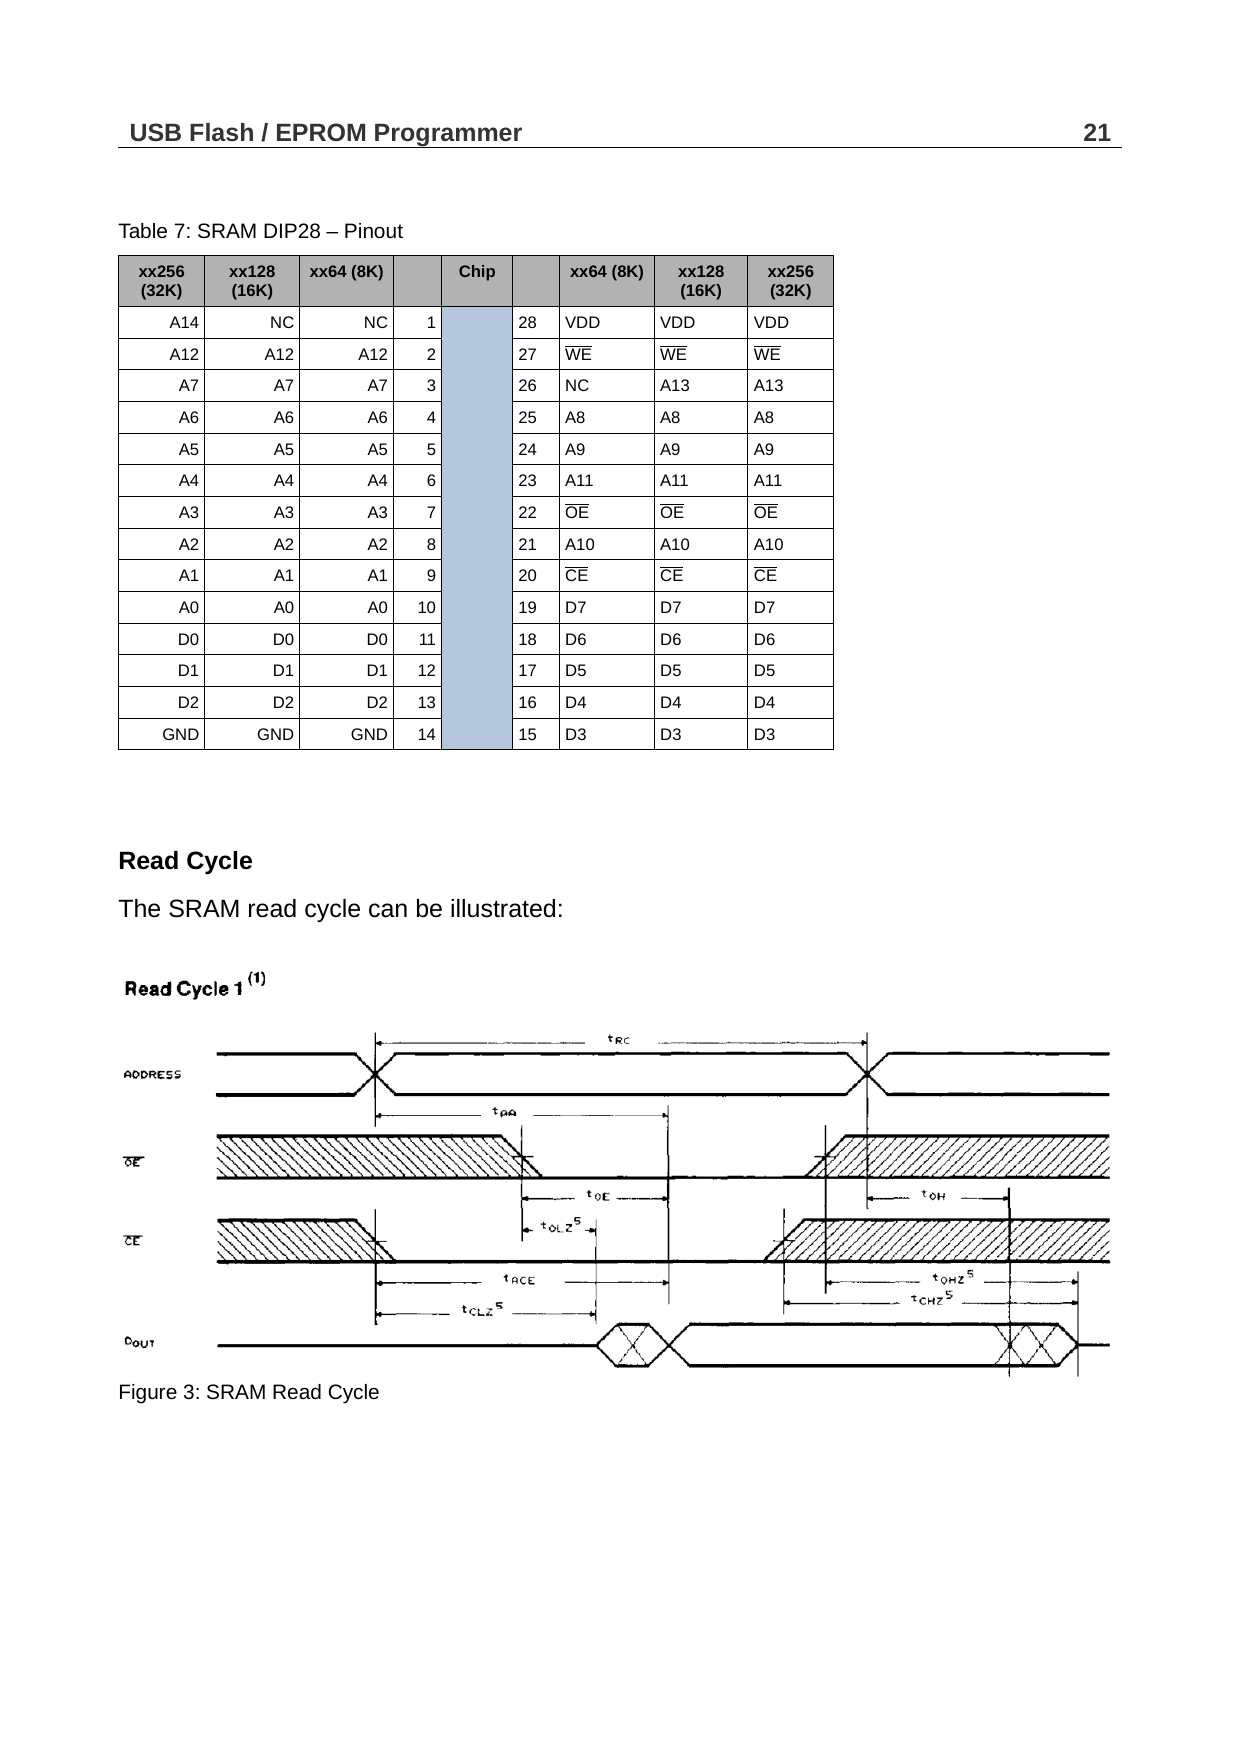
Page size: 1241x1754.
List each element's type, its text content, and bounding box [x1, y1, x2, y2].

table_cell A6 [119, 402, 204, 433]
table_cell 20 [513, 560, 559, 591]
table_cell GND [300, 719, 393, 749]
table_cell D3 [560, 719, 654, 749]
table_cell A11 [560, 465, 654, 496]
table_cell 19 [513, 592, 559, 623]
table_cell 26 [513, 370, 559, 401]
table_cell A2 [205, 529, 299, 559]
table_cell 1 [394, 307, 441, 338]
table_cell CE [560, 560, 654, 591]
table_cell A2 [300, 529, 393, 559]
table_header [394, 256, 441, 306]
table_cell D5 [748, 655, 833, 686]
table_cell A11 [748, 465, 833, 496]
table_cell D7 [655, 592, 747, 623]
table_cell CE [655, 560, 747, 591]
table_cell A6 [205, 402, 299, 433]
table_cell 18 [513, 624, 559, 654]
table_cell D7 [560, 592, 654, 623]
table_cell 7 [394, 497, 441, 528]
text Read Cycle [118, 846, 1122, 875]
table_cell D1 [300, 655, 393, 686]
table_cell A4 [300, 465, 393, 496]
table_cell A4 [119, 465, 204, 496]
table_cell D6 [655, 624, 747, 654]
text Table 7: SRAM DIP28 – Pinout [118, 219, 1122, 243]
table_cell D6 [748, 624, 833, 654]
table_cell A6 [300, 402, 393, 433]
table_cell 2 [394, 339, 441, 369]
table_cell A10 [560, 529, 654, 559]
table_cell CE [748, 560, 833, 591]
table_cell 10 [394, 592, 441, 623]
table_cell A8 [748, 402, 833, 433]
table_cell 13 [394, 687, 441, 718]
table_cell 22 [513, 497, 559, 528]
table_cell 11 [394, 624, 441, 654]
table_cell D4 [655, 687, 747, 718]
table_cell A3 [300, 497, 393, 528]
table_cell A10 [748, 529, 833, 559]
table_cell 28 [513, 307, 559, 338]
table_header xx128 (16K) [205, 256, 299, 306]
text The SRAM read cycle can be illustrated: [118, 894, 1122, 922]
picture [118, 954, 1123, 1381]
table_cell A0 [119, 592, 204, 623]
table_cell D7 [748, 592, 833, 623]
table_cell A14 [119, 307, 204, 338]
table_cell WE [560, 339, 654, 369]
table_cell WE [655, 339, 747, 369]
table_cell D6 [560, 624, 654, 654]
table_cell D1 [205, 655, 299, 686]
table_cell A7 [300, 370, 393, 401]
table_cell D1 [119, 655, 204, 686]
table_cell GND [119, 719, 204, 749]
table_cell OE [748, 497, 833, 528]
table_header xx64 (8K) [300, 256, 393, 306]
table_header Chip [442, 256, 512, 306]
table_cell 5 [394, 434, 441, 464]
table_cell D2 [119, 687, 204, 718]
table_header xx128 (16K) [655, 256, 747, 306]
table_cell A7 [205, 370, 299, 401]
table_cell D4 [748, 687, 833, 718]
table_cell D5 [655, 655, 747, 686]
table_cell A11 [655, 465, 747, 496]
table_header xx256 (32K) [119, 256, 204, 306]
table_cell 17 [513, 655, 559, 686]
table_cell A0 [300, 592, 393, 623]
table_cell D4 [560, 687, 654, 718]
table_cell A9 [655, 434, 747, 464]
table_cell 15 [513, 719, 559, 749]
table_cell A2 [119, 529, 204, 559]
table_cell A12 [119, 339, 204, 369]
table_cell A1 [300, 560, 393, 591]
table_cell A5 [205, 434, 299, 464]
table_cell 23 [513, 465, 559, 496]
table_cell 27 [513, 339, 559, 369]
table_cell A8 [655, 402, 747, 433]
table_cell NC [205, 307, 299, 338]
table_cell A12 [300, 339, 393, 369]
table_cell 8 [394, 529, 441, 559]
table_cell D2 [205, 687, 299, 718]
table_cell A12 [205, 339, 299, 369]
table_cell D2 [300, 687, 393, 718]
table_cell VDD [560, 307, 654, 338]
table_cell A9 [560, 434, 654, 464]
table_cell A10 [655, 529, 747, 559]
table_cell 21 [513, 529, 559, 559]
table_cell 24 [513, 434, 559, 464]
table_cell A9 [748, 434, 833, 464]
table_cell A8 [560, 402, 654, 433]
table_cell 4 [394, 402, 441, 433]
table_cell D3 [748, 719, 833, 749]
table_cell D0 [205, 624, 299, 654]
table_cell 9 [394, 560, 441, 591]
table_cell 3 [394, 370, 441, 401]
table_cell 12 [394, 655, 441, 686]
table_cell A3 [119, 497, 204, 528]
table_cell D5 [560, 655, 654, 686]
table_cell 14 [394, 719, 441, 749]
table_cell OE [560, 497, 654, 528]
text Figure 3: SRAM Read Cycle [118, 1381, 1122, 1404]
table_cell VDD [748, 307, 833, 338]
table_cell A5 [119, 434, 204, 464]
table_cell A0 [205, 592, 299, 623]
table_cell 25 [513, 402, 559, 433]
table_cell OE [655, 497, 747, 528]
table_cell A5 [300, 434, 393, 464]
table_cell A1 [205, 560, 299, 591]
table_cell A4 [205, 465, 299, 496]
table_cell 16 [513, 687, 559, 718]
table_cell A7 [119, 370, 204, 401]
table_header [513, 256, 559, 306]
table_cell VDD [655, 307, 747, 338]
table_header xx64 (8K) [560, 256, 654, 306]
table_cell A13 [655, 370, 747, 401]
table_cell NC [560, 370, 654, 401]
table_header xx256 (32K) [748, 256, 833, 306]
table_cell NC [300, 307, 393, 338]
table_cell WE [748, 339, 833, 369]
table_cell A13 [748, 370, 833, 401]
table_cell 6 [394, 465, 441, 496]
table_cell GND [205, 719, 299, 749]
table_cell D0 [119, 624, 204, 654]
table_cell D3 [655, 719, 747, 749]
table_cell A3 [205, 497, 299, 528]
table_cell D0 [300, 624, 393, 654]
table_cell [442, 307, 512, 749]
table_cell A1 [119, 560, 204, 591]
